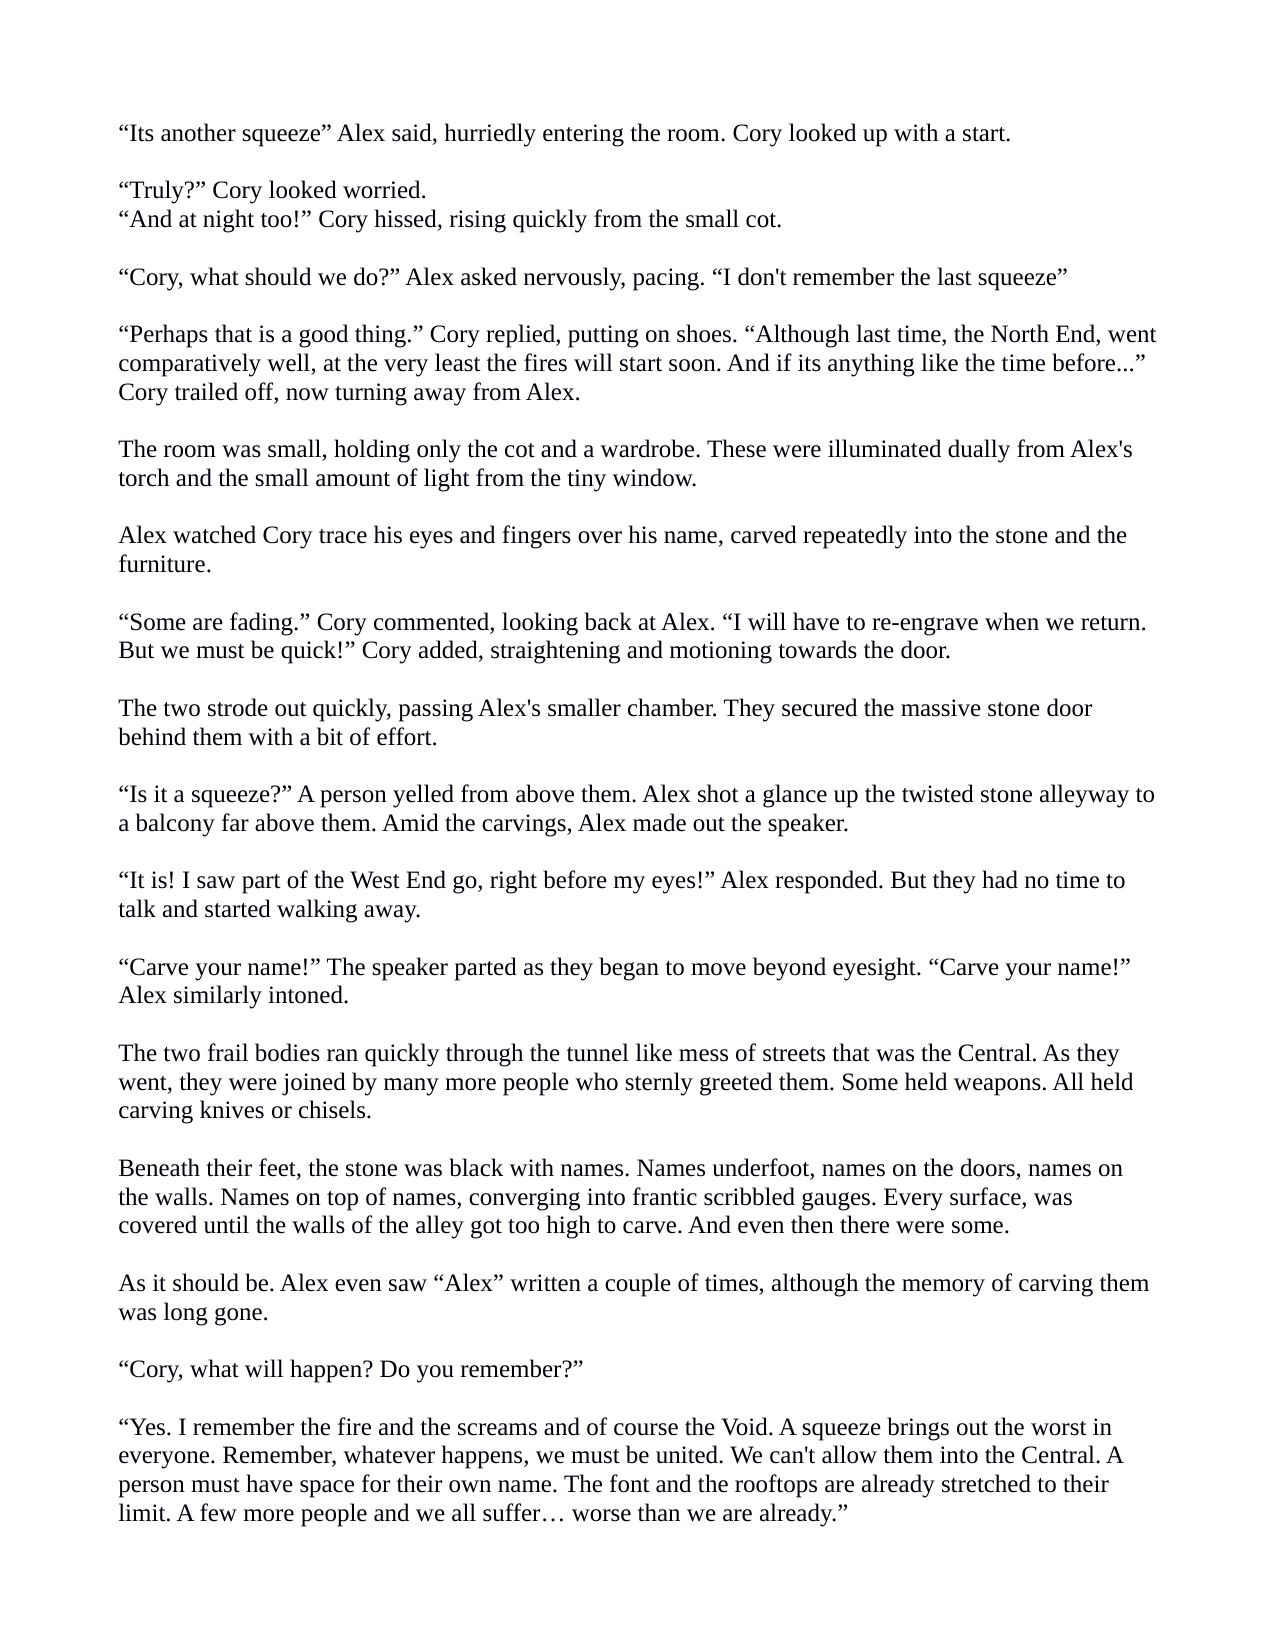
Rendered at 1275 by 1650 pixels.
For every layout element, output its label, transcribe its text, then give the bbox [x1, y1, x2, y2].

text As it should be. Alex even saw “Alex” written a couple of times, although the memory of carving them was long gone. [118, 1268, 1157, 1326]
text “And at night too!” Cory hissed, rising quickly from the small cot. [118, 204, 1157, 233]
text “Perhaps that is a good thing.” Cory replied, putting on shoes. “Although last time, the North End, went comparatively well, at the very least the fires will start soon. And if its anything like the time before...” Cory trailed off, now turning away from Alex. [118, 319, 1157, 406]
text “Cory, what will happen? Do you remember?” [118, 1354, 1157, 1383]
text Beneath their feet, the stone was black with names. Names underfoot, names on the doors, names on the walls. Names on top of names, converging into frantic scribbled gauges. Every surface, was covered until the walls of the alley got too high to carve. And even then there were some. [118, 1153, 1157, 1239]
text “It is! I saw part of the West End go, right before my eyes!” Alex responded. But they had no time to talk and started walking away. [118, 866, 1157, 923]
text “Truly?” Cory looked worried. [118, 176, 1157, 204]
text The two strode out quickly, passing Alex's smaller chamber. They secured the massive stone door behind them with a bit of effort. [118, 693, 1157, 751]
text “Is it a squeeze?” A person yelled from above them. Alex shot a glance up the twisted stone alleyway to a balcony far above them. Amid the carvings, Alex made out the speaker. [118, 779, 1157, 837]
text Alex watched Cory trace his eyes and fingers over his name, carved repeatedly into the stone and the furniture. [118, 521, 1157, 578]
text The two frail bodies ran quickly through the tunnel like mess of streets that was the Central. As they went, they were joined by many more people who sternly greeted them. Some held weapons. All held carving knives or chisels. [118, 1038, 1157, 1124]
text “Some are fading.” Cory commented, looking back at Alex. “I will have to re-engrave when we return. But we must be quick!” Cory added, straightening and motioning towards the door. [118, 607, 1157, 664]
text “Carve your name!” The speaker parted as they began to move beyond eyesight. “Carve your name!” Alex similarly intoned. [118, 952, 1157, 1009]
text “Its another squeeze” Alex said, hurriedly entering the room. Cory looked up with a start. [118, 118, 1157, 147]
text “Cory, what should we do?” Alex asked nervously, pacing. “I don't remember the last squeeze” [118, 262, 1157, 291]
text “Yes. I remember the fire and the screams and of course the Void. A squeeze brings out the worst in everyone. Remember, whatever happens, we must be united. We can't allow them into the Central. A person must have space for their own name. The font and the rooftops are already stretched to their limit. A few more people and we all suffer… worse than we are already.” [118, 1412, 1157, 1527]
text The room was small, holding only the cot and a wardrobe. These were illuminated dually from Alex's torch and the small amount of light from the tiny window. [118, 434, 1157, 492]
